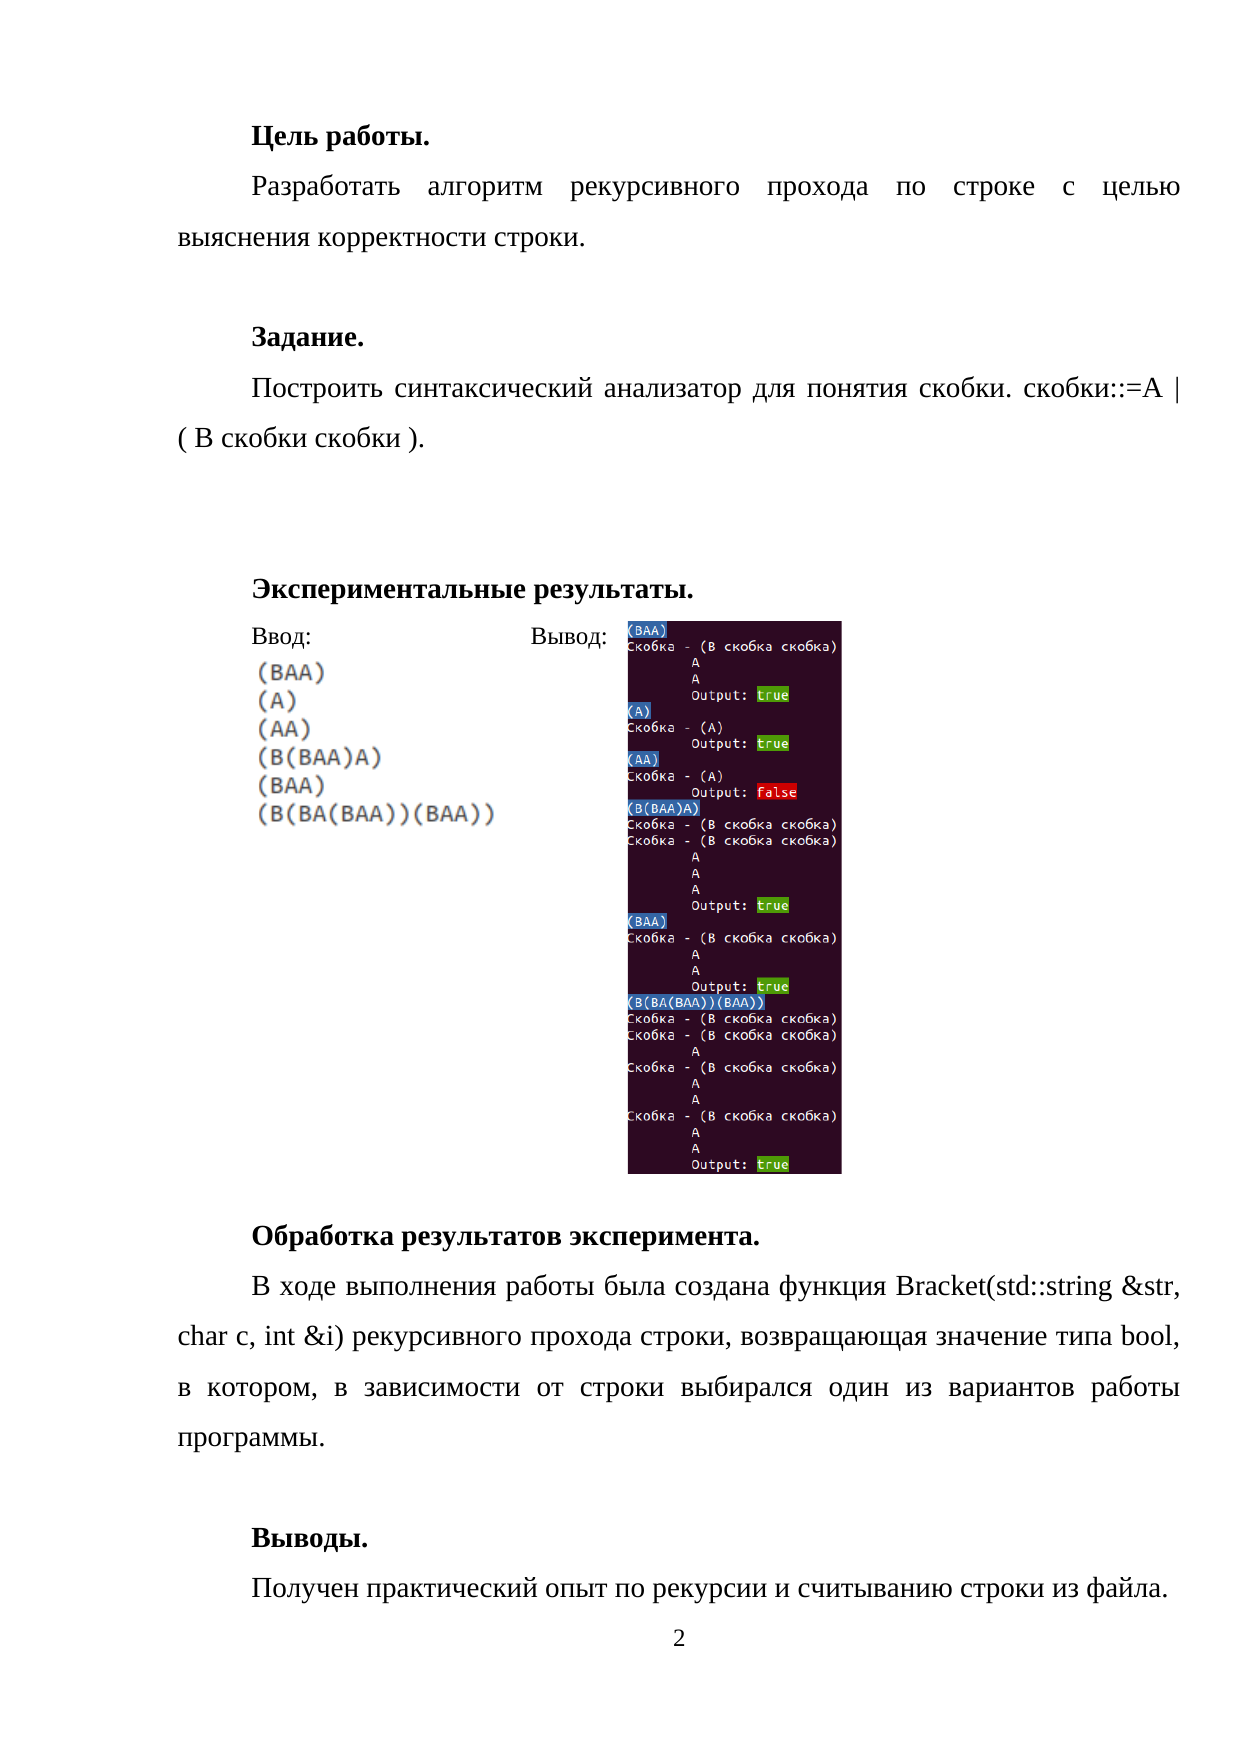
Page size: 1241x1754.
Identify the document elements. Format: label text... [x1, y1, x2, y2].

text Обработка результатов эксперимента. [177, 1218, 1181, 1251]
picture [627, 621, 842, 1174]
text [842, 621, 1181, 650]
text Цель работы. [177, 118, 1181, 152]
text В ходе выполнения работы была создана функция Bracket(std::string &str, char c, int &i) рекурсивного прохода строки, возвращающая значение типа bool, в котором, в зависимости от строки выбирался один из вариантов работы программы. [177, 1268, 1181, 1453]
picture [258, 660, 499, 828]
text Задание. [177, 319, 1181, 353]
text Разработать алгоритм рекурсивного прохода по строке с целью выяснения корректности строки. [177, 168, 1181, 252]
text Ввод: Вывод: [177, 621, 627, 650]
text Получен практический опыт по рекурсии и считыванию строки из файла. [177, 1570, 1181, 1603]
text Выводы. [177, 1520, 1181, 1553]
text Построить синтаксический анализатор для понятия скобки. скобки::=А | ( B скобки скобки ). [177, 370, 1181, 453]
text Экспериментальные результаты. [177, 571, 1181, 604]
